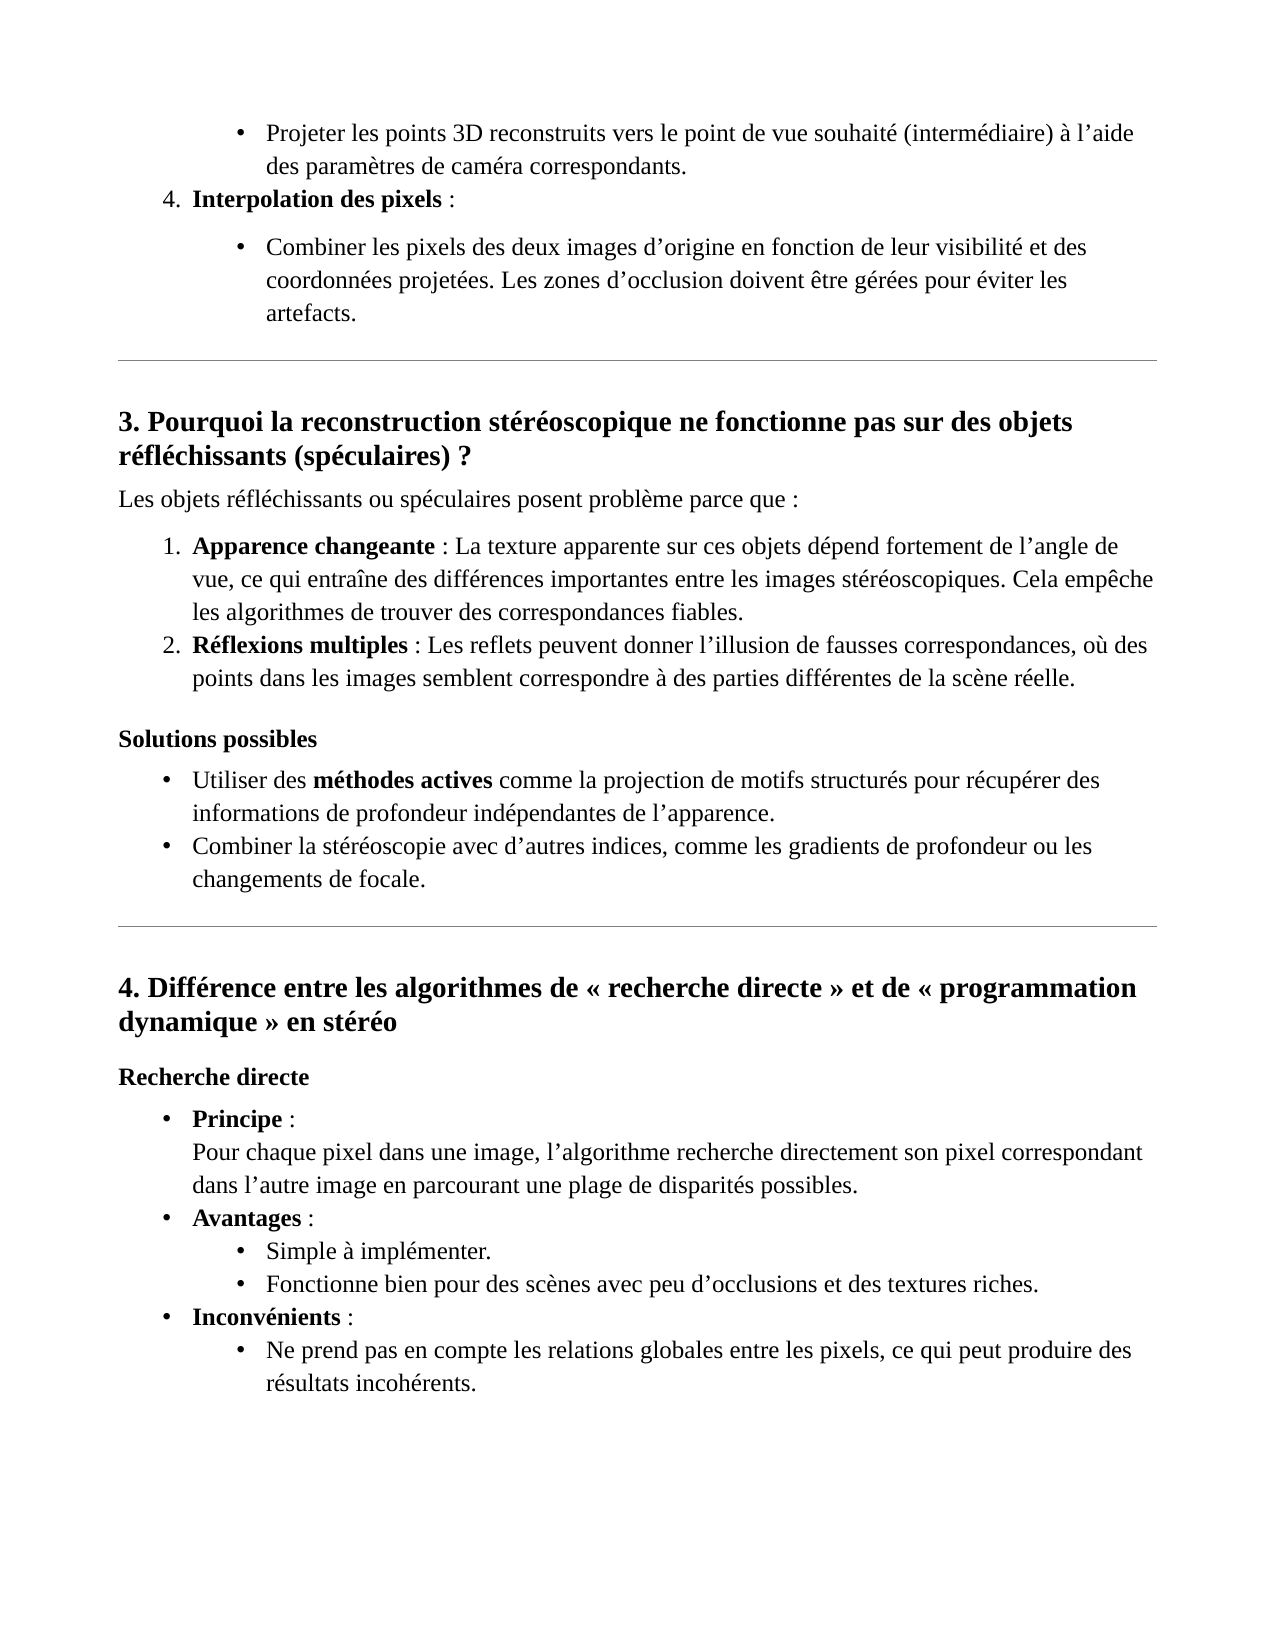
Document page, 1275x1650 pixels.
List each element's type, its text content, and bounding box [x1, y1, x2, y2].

list Principe : Pour chaque pixel dans une image, l’algorithme recherche directement son pixel correspondant dans l’autre image en parcourant une plage de disparités possibles. [162, 1104, 1157, 1198]
text Les objets réfléchissants ou spéculaires posent problème parce que : [118, 484, 1157, 513]
subtitle 4. Différence entre les algorithmes de « recherche directe » et de « programmation dynamique » en stéréo [118, 970, 1157, 1037]
list Utiliser des méthodes actives comme la projection de motifs structurés pour récupérer des informations de profondeur indépendantes de l’apparence. [162, 765, 1157, 827]
list Simple à implémenter. [236, 1236, 1157, 1264]
list Réflexions multiples : Les reflets peuvent donner l’illusion de fausses correspondances, où des points dans les images semblent correspondre à des parties différentes de la scène réelle. [162, 631, 1157, 692]
list Ne prend pas en compte les relations globales entre les pixels, ce qui peut produire des résultats incohérents. [236, 1335, 1157, 1397]
subtitle Solutions possibles [118, 724, 1157, 752]
list Apparence changeante : La texture apparente sur ces objets dépend fortement de l’angle de vue, ce qui entraîne des différences importantes entre les images stéréoscopiques. Cela empêche les algorithmes de trouver des correspondances fiables. [162, 531, 1157, 626]
subtitle Recherche directe [118, 1062, 1157, 1091]
list Interpolation des pixels : [162, 184, 1157, 213]
list Fonctionne bien pour des scènes avec peu d’occlusions et des textures riches. [236, 1269, 1157, 1298]
list Avantages : [162, 1203, 1157, 1232]
subtitle 3. Pourquoi la reconstruction stéréoscopique ne fonctionne pas sur des objets réfléchissants (spéculaires) ? [118, 404, 1157, 471]
list Inconvénients : [162, 1302, 1157, 1331]
list Combiner les pixels des deux images d’origine en fonction de leur visibilité et des coordonnées projetées. Les zones d’occlusion doivent être gérées pour éviter les artefacts. [236, 232, 1157, 327]
list Combiner la stéréoscopie avec d’autres indices, comme les gradients de profondeur ou les changements de focale. [162, 831, 1157, 893]
list Projeter les points 3D reconstruits vers le point de vue souhaité (intermédiaire) à l’aide des paramètres de caméra correspondants. [236, 118, 1157, 180]
